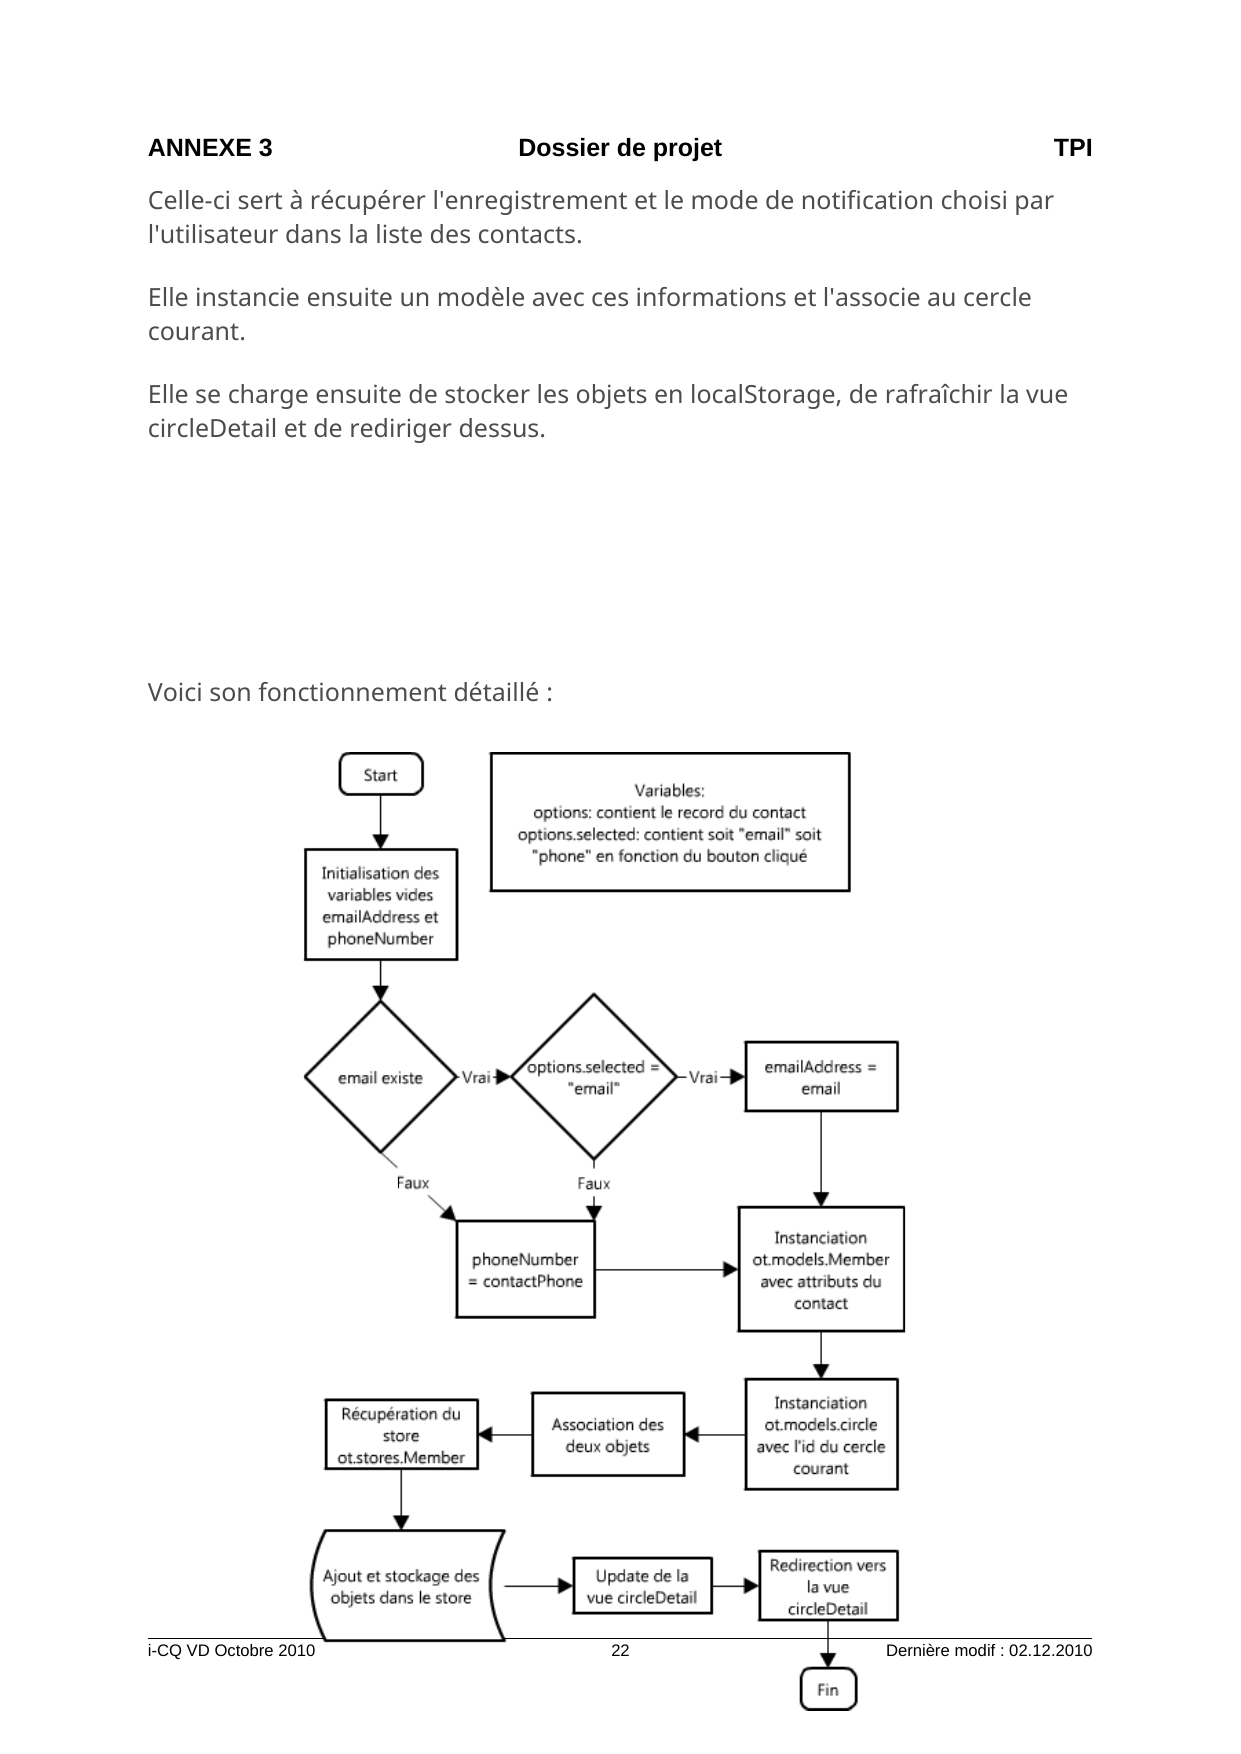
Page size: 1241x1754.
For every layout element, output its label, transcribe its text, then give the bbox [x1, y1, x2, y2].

text Elle se charge ensuite de stocker les objets en localStorage, de rafraîchir la vue circleDetail et de rediriger dessus. [148, 377, 1092, 445]
picture [303, 752, 906, 1711]
text Elle instancie ensuite un modèle avec ces informations et l'associe au cercle courant. [148, 280, 1092, 348]
text Celle-ci sert à récupérer l'enregistrement et le mode de notification choisi par l'utilisateur dans la liste des contacts. [148, 183, 1092, 251]
text Voici son fonctionnement détaillé : [148, 675, 1092, 709]
